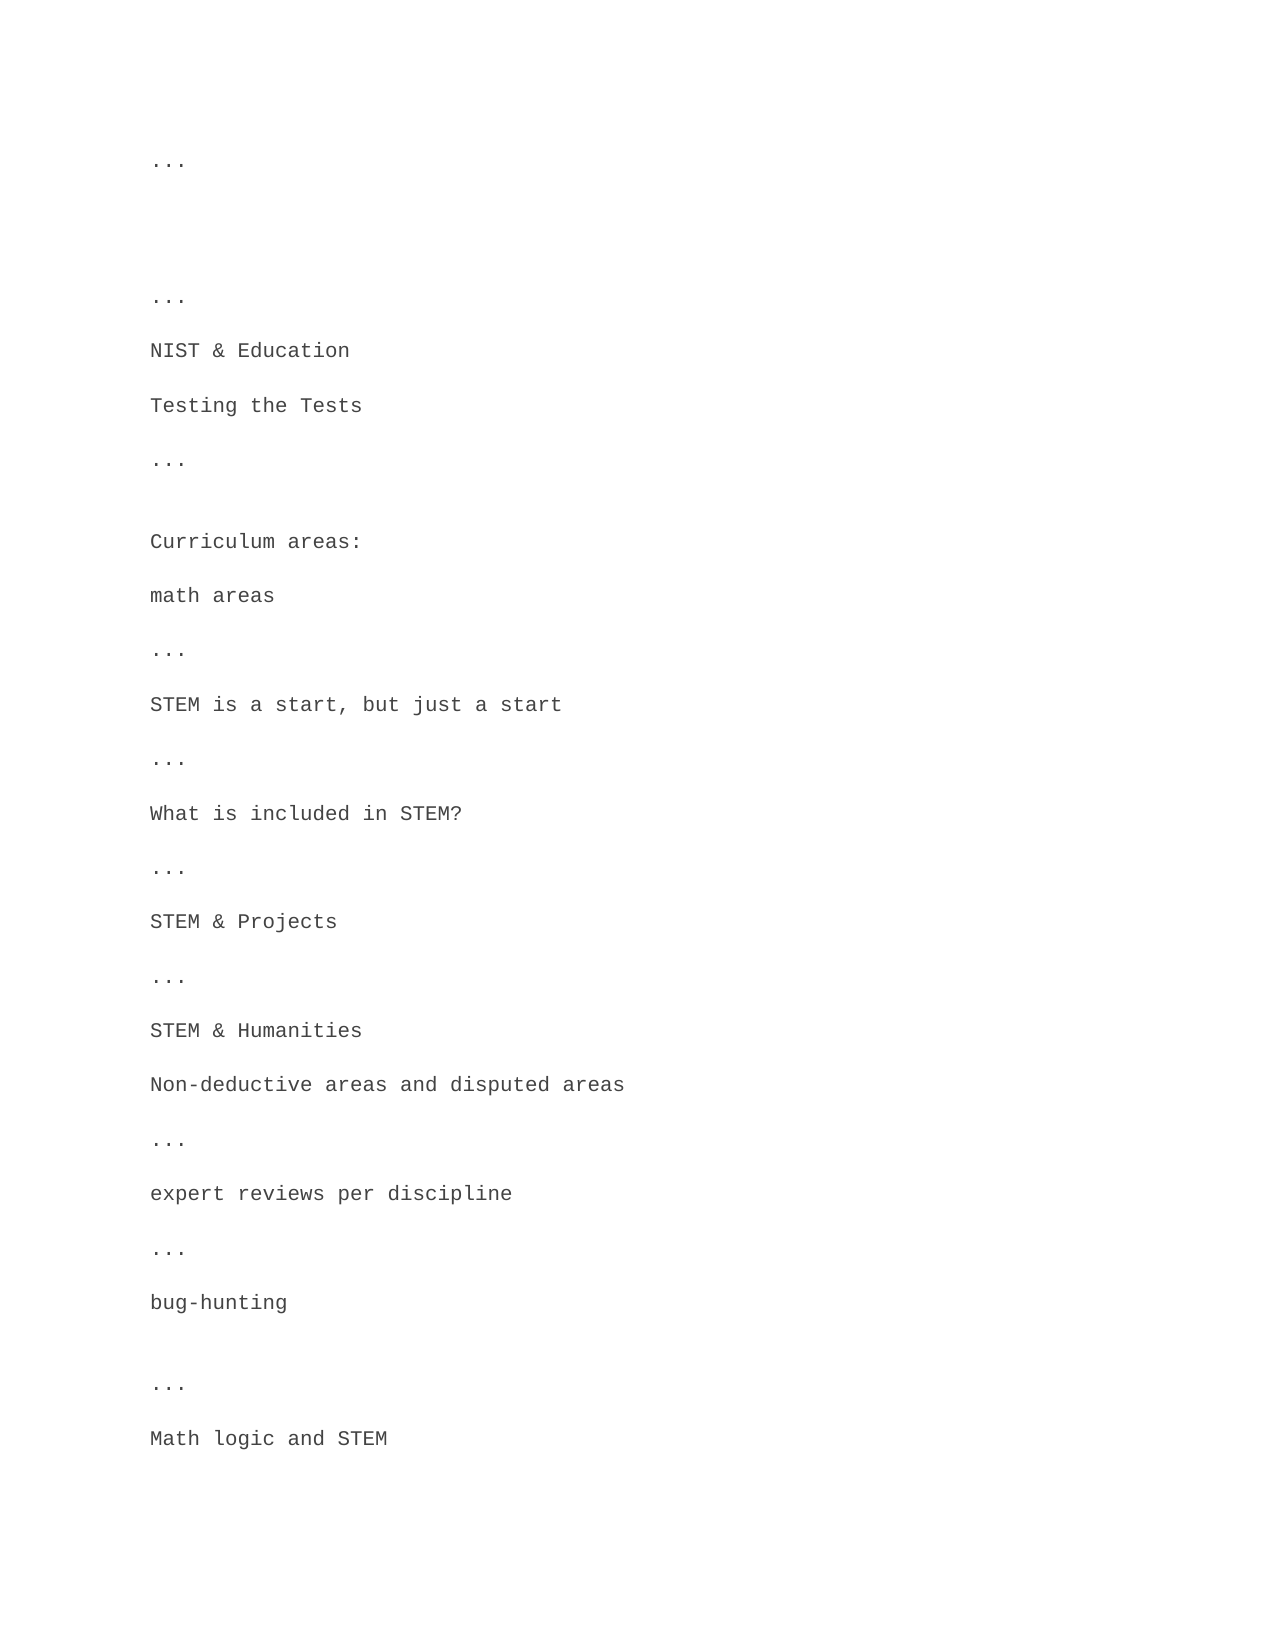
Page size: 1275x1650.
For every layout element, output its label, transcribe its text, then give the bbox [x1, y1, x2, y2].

text ... [150, 449, 1125, 473]
text bug-hunting [150, 1292, 1125, 1316]
text ... [150, 748, 1125, 772]
text ... [150, 1129, 1125, 1152]
text ... [150, 857, 1125, 881]
text STEM is a start, but just a start [150, 694, 1125, 717]
text STEM & Humanities [150, 1020, 1125, 1044]
text ... [150, 1237, 1125, 1261]
text ... [150, 286, 1125, 309]
text STEM & Projects [150, 911, 1125, 935]
text Non-deductive areas and disputed areas [150, 1074, 1125, 1098]
text Testing the Tests [150, 395, 1125, 418]
text expert reviews per discipline [150, 1183, 1125, 1207]
text What is included in STEM? [150, 802, 1125, 826]
text Math logic and STEM [150, 1428, 1125, 1451]
text NIST & Education [150, 340, 1125, 364]
text ... [150, 1373, 1125, 1397]
text ... [150, 966, 1125, 989]
text ... [150, 639, 1125, 663]
text math areas [150, 585, 1125, 609]
text Curriculum areas: [150, 531, 1125, 554]
text ... [150, 150, 1125, 174]
